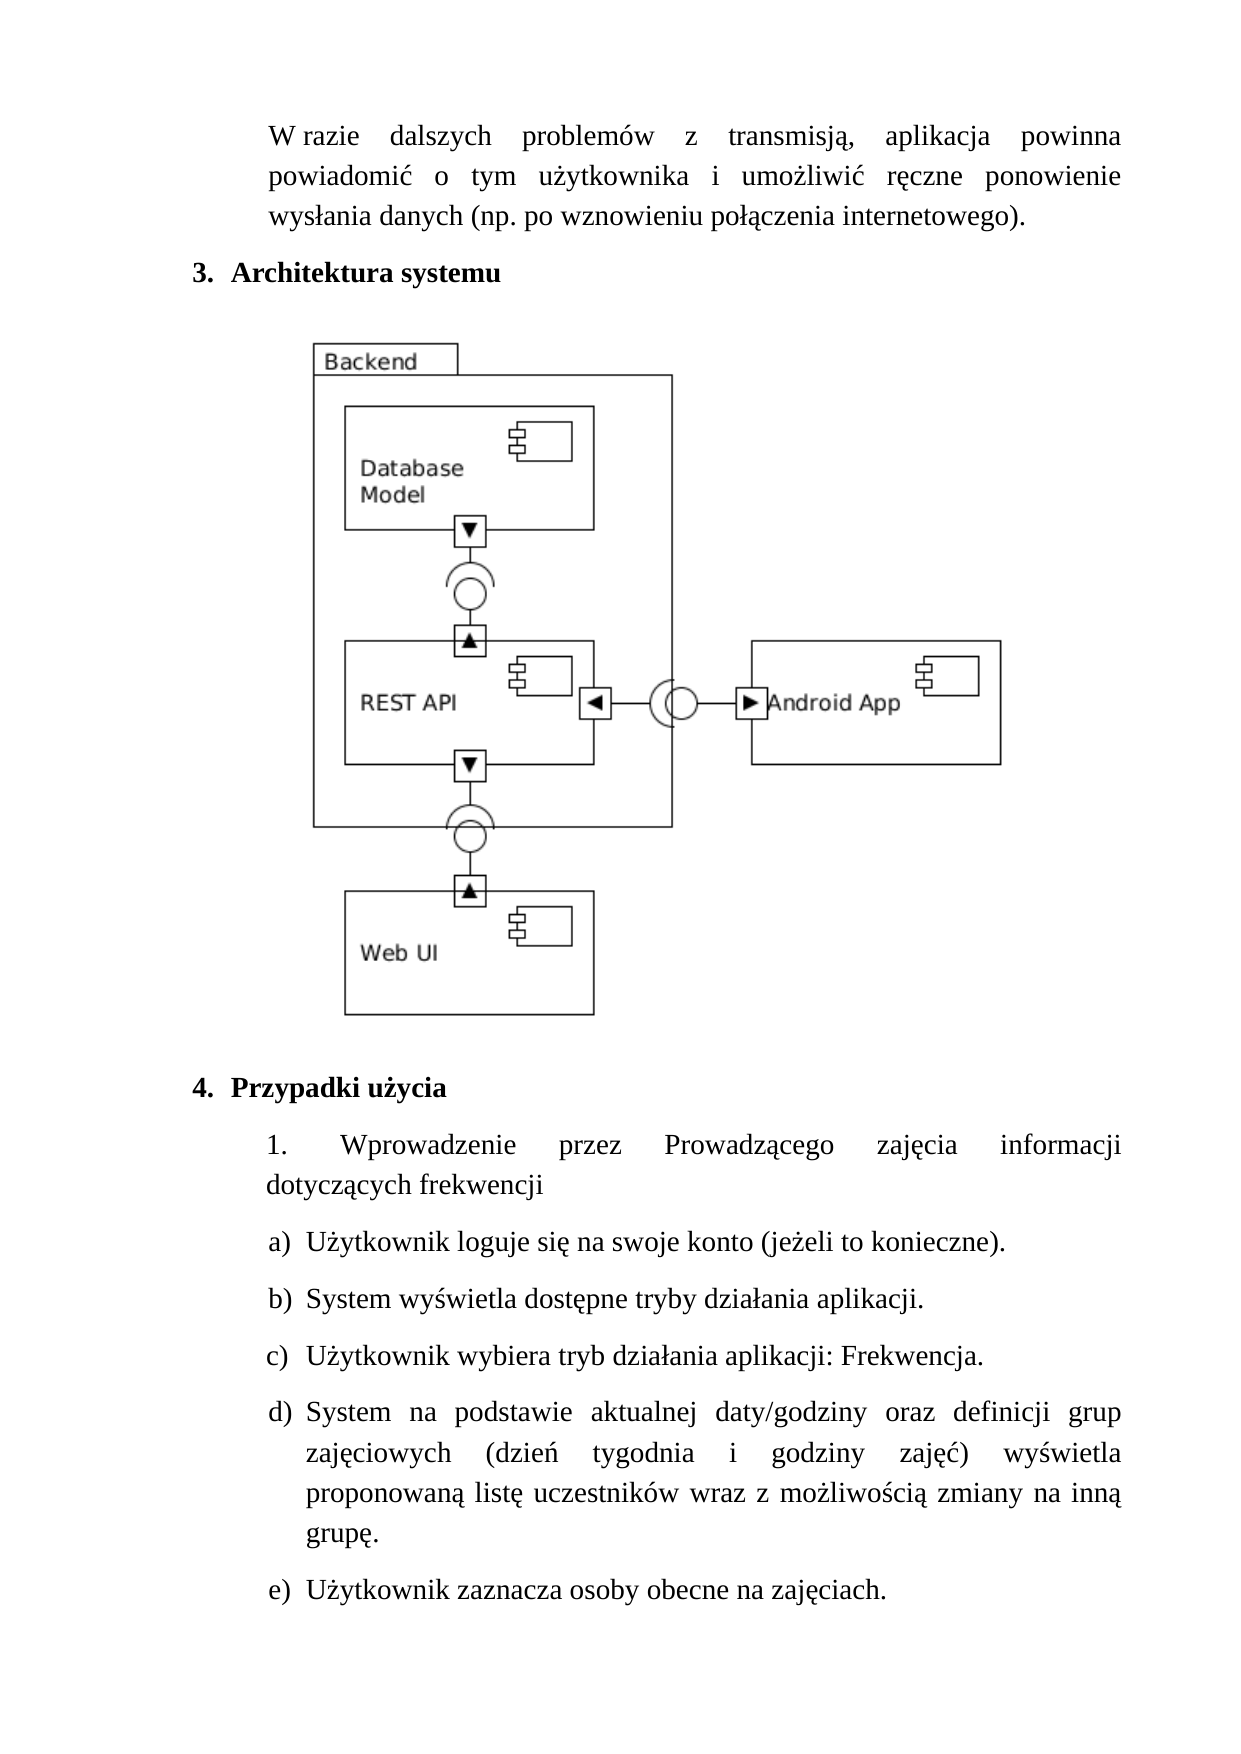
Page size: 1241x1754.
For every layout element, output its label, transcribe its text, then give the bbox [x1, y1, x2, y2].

list System wyświetla dostępne tryby działania aplikacji. [268, 1281, 1122, 1314]
list System na podstawie aktualnej daty/godziny oraz definicji grup zajęciowych (dzień tygodnia i godziny zajęć) wyświetla proponowaną listę uczestników wraz z możliwością zmiany na inną grupę. [268, 1394, 1122, 1549]
list Przypadki użycia [192, 1070, 1122, 1103]
list Użytkownik zaznacza osoby obecne na zajęciach. [268, 1572, 1122, 1606]
list Użytkownik loguje się na swoje konto (jeżeli to konieczne). [268, 1224, 1122, 1257]
picture [282, 312, 1033, 1047]
list Wprowadzenie przez Prowadzącego zajęcia informacji dotyczących frekwencji [266, 1127, 1122, 1201]
list W razie dalszych problemów z transmisją, aplikacja powinna powiadomić o tym użytkownika i umożliwić ręczne ponowienie wysłania danych (np. po wznowieniu połączenia internetowego). [231, 118, 1122, 232]
list Użytkownik wybiera tryb działania aplikacji: Frekwencja. [266, 1338, 1122, 1371]
list Architektura systemu [192, 255, 1122, 289]
